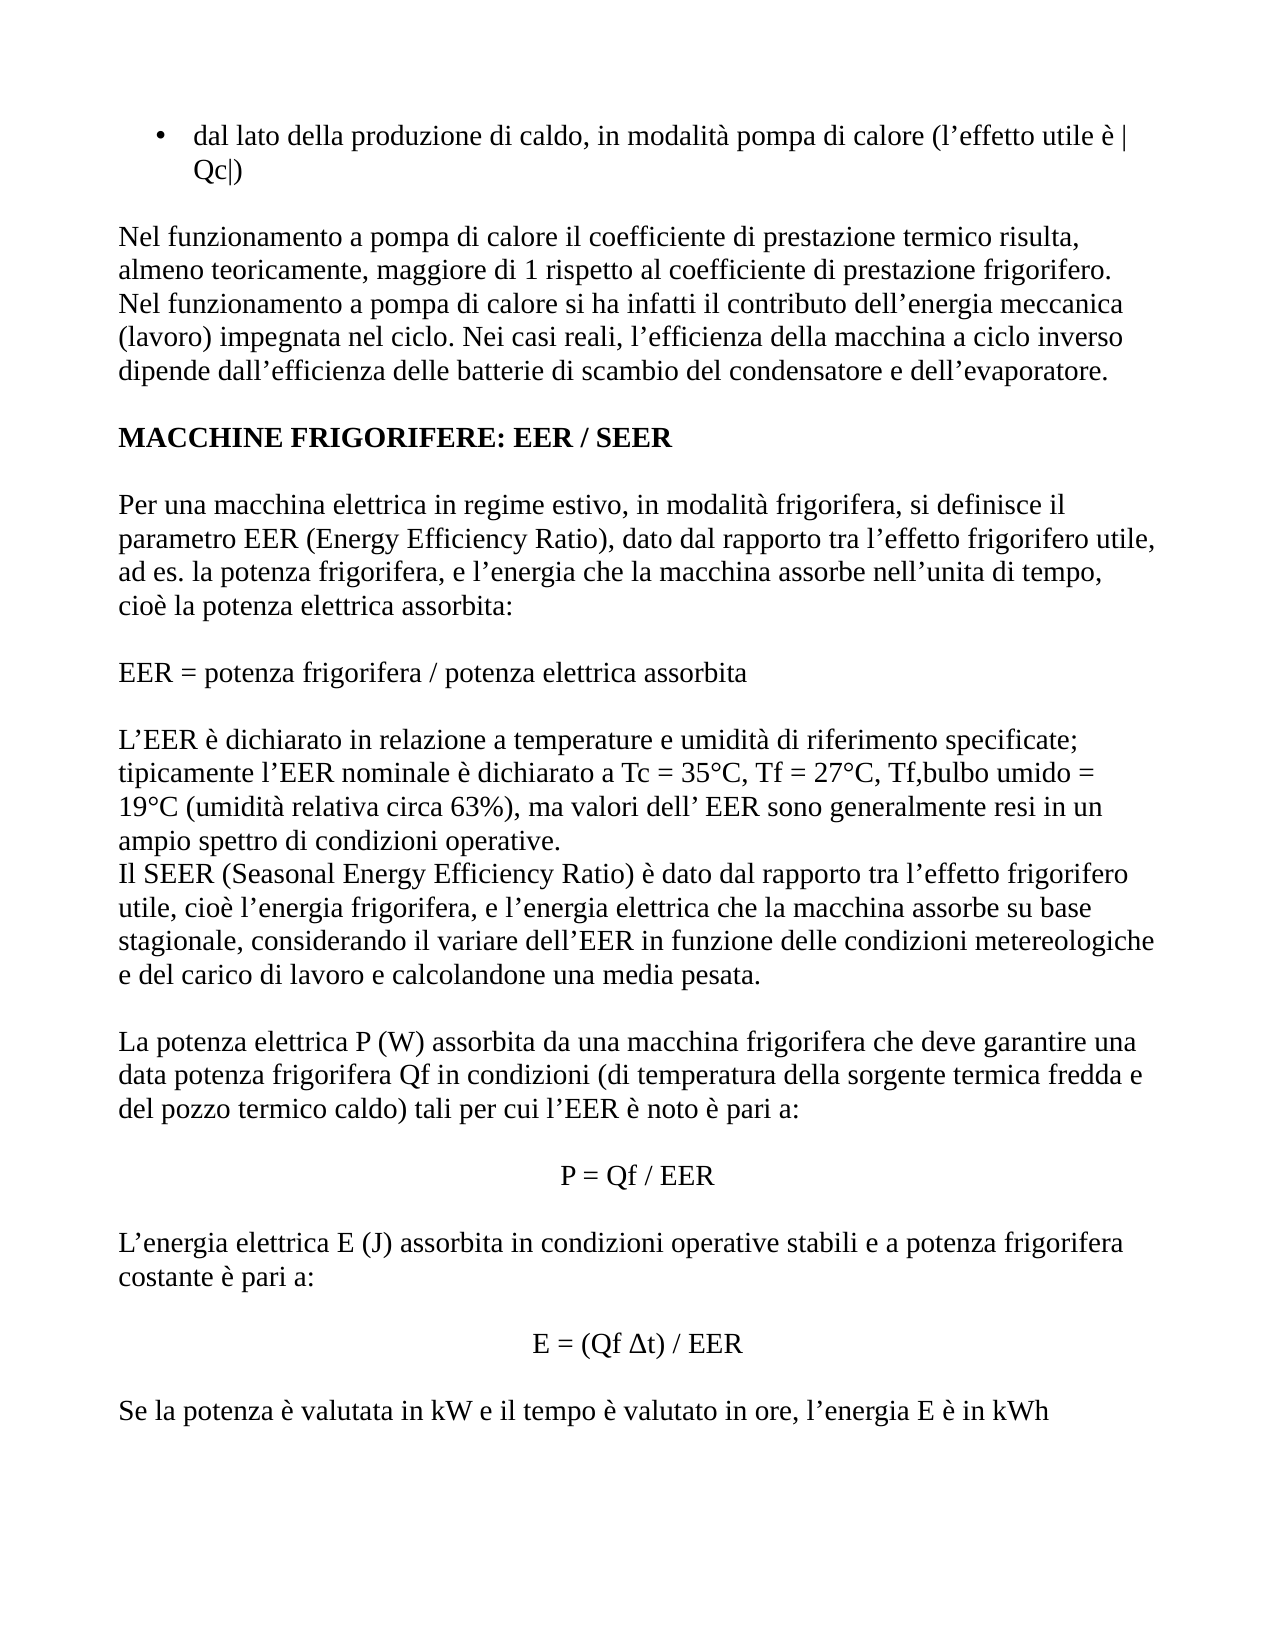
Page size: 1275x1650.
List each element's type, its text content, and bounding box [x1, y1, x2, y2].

text Il SEER (Seasonal Energy Efficiency Ratio) è dato dal rapporto tra l’effetto frigorifero utile, cioè l’energia frigorifera, e l’energia elettrica che la macchina assorbe su base stagionale, considerando il variare dell’EER in funzione delle condizioni metereologiche e del carico di lavoro e calcolandone una media pesata. [118, 856, 1157, 990]
text L’energia elettrica E (J) assorbita in condizioni operative stabili e a potenza frigorifera costante è pari a: [118, 1225, 1157, 1292]
text La potenza elettrica P (W) assorbita da una macchina frigorifera che deve garantire una data potenza frigorifera Qf in condizioni (di temperatura della sorgente termica fredda e del pozzo termico caldo) tali per cui l’EER è noto è pari a: [118, 1024, 1157, 1124]
text MACCHINE FRIGORIFERE: EER / SEER [118, 420, 1157, 454]
text Per una macchina elettrica in regime estivo, in modalità frigorifera, si definisce il parametro EER (Energy Efficiency Ratio), dato dal rapporto tra l’effetto frigorifero utile, ad es. la potenza frigorifera, e l’energia che la macchina assorbe nell’unita di tempo, cioè la potenza elettrica assorbita: [118, 487, 1157, 621]
text Se la potenza è valutata in kW e il tempo è valutato in ore, l’energia E è in kWh [118, 1393, 1157, 1426]
text P = Qf / EER [118, 1158, 1157, 1192]
text EER = potenza frigorifera / potenza elettrica assorbita [118, 655, 1157, 688]
text Nel funzionamento a pompa di calore il coefficiente di prestazione termico risulta, almeno teoricamente, maggiore di 1 rispetto al coefficiente di prestazione frigorifero. Nel funzionamento a pompa di calore si ha infatti il contributo dell’energia meccanica (lavoro) impegnata nel ciclo. Nei casi reali, l’efficienza della macchina a ciclo inverso dipende dall’efficienza delle batterie di scambio del condensatore e dell’evaporatore. [118, 219, 1157, 387]
text E = (Qf Δt) / EER [118, 1326, 1157, 1359]
list dal lato della produzione di caldo, in modalità pompa di calore (l’effetto utile è |Qc|) [156, 118, 1157, 185]
text L’EER è dichiarato in relazione a temperature e umidità di riferimento specificate; tipicamente l’EER nominale è dichiarato a Tc = 35°C, Tf = 27°C, Tf,bulbo umido = 19°C (umidità relativa circa 63%), ma valori dell’ EER sono generalmente resi in un ampio spettro di condizioni operative. [118, 722, 1157, 856]
